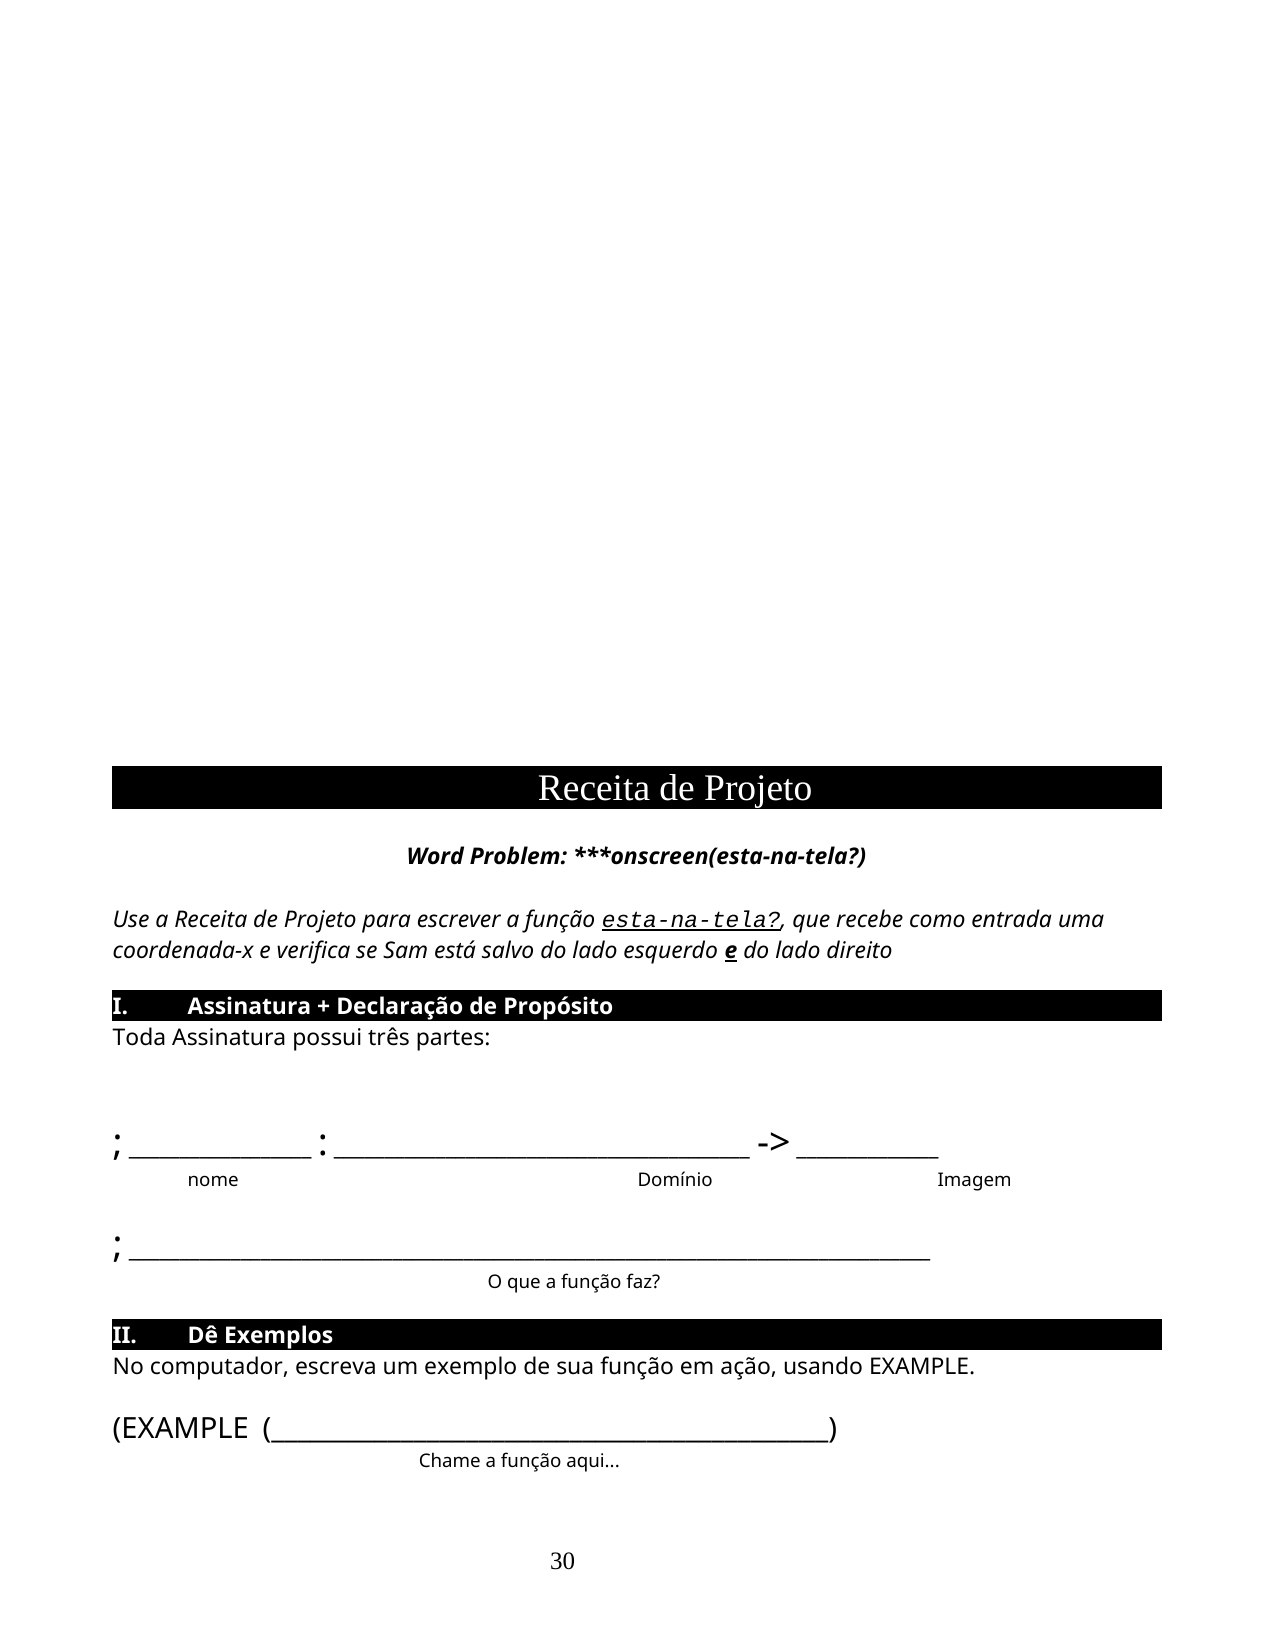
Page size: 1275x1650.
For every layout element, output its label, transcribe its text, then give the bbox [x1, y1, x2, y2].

text Use a Receita de Projeto para escrever a função esta-na-tela?, que recebe como entrada uma coordenada-x e verifica se Sam está salvo do lado esquerdo e do lado direito [112, 902, 1162, 965]
subtitle Assinatura + Declaração de Propósito [112, 990, 1162, 1021]
text nome Domínio Imagem [112, 1166, 1162, 1192]
text ; __________________ : _________________________________________ -> ______________ [112, 1115, 1162, 1166]
text ; _______________________________________________________________________________ [112, 1217, 1162, 1268]
text Toda Assinatura possui três partes: [112, 1021, 1162, 1053]
text O que a função faz? [112, 1268, 1162, 1294]
text Chame a função aqui... [337, 1447, 1162, 1472]
subtitle Receita de Projeto [112, 766, 1162, 809]
text (EXAMPLE (___________________________________________) [112, 1407, 1162, 1447]
text Word Problem: ***onscreen(esta-na-tela?) [112, 840, 1162, 871]
text No computador, escreva um exemplo de sua função em ação, usando EXAMPLE. [112, 1350, 1162, 1381]
subtitle Dê Exemplos [112, 1319, 1162, 1350]
